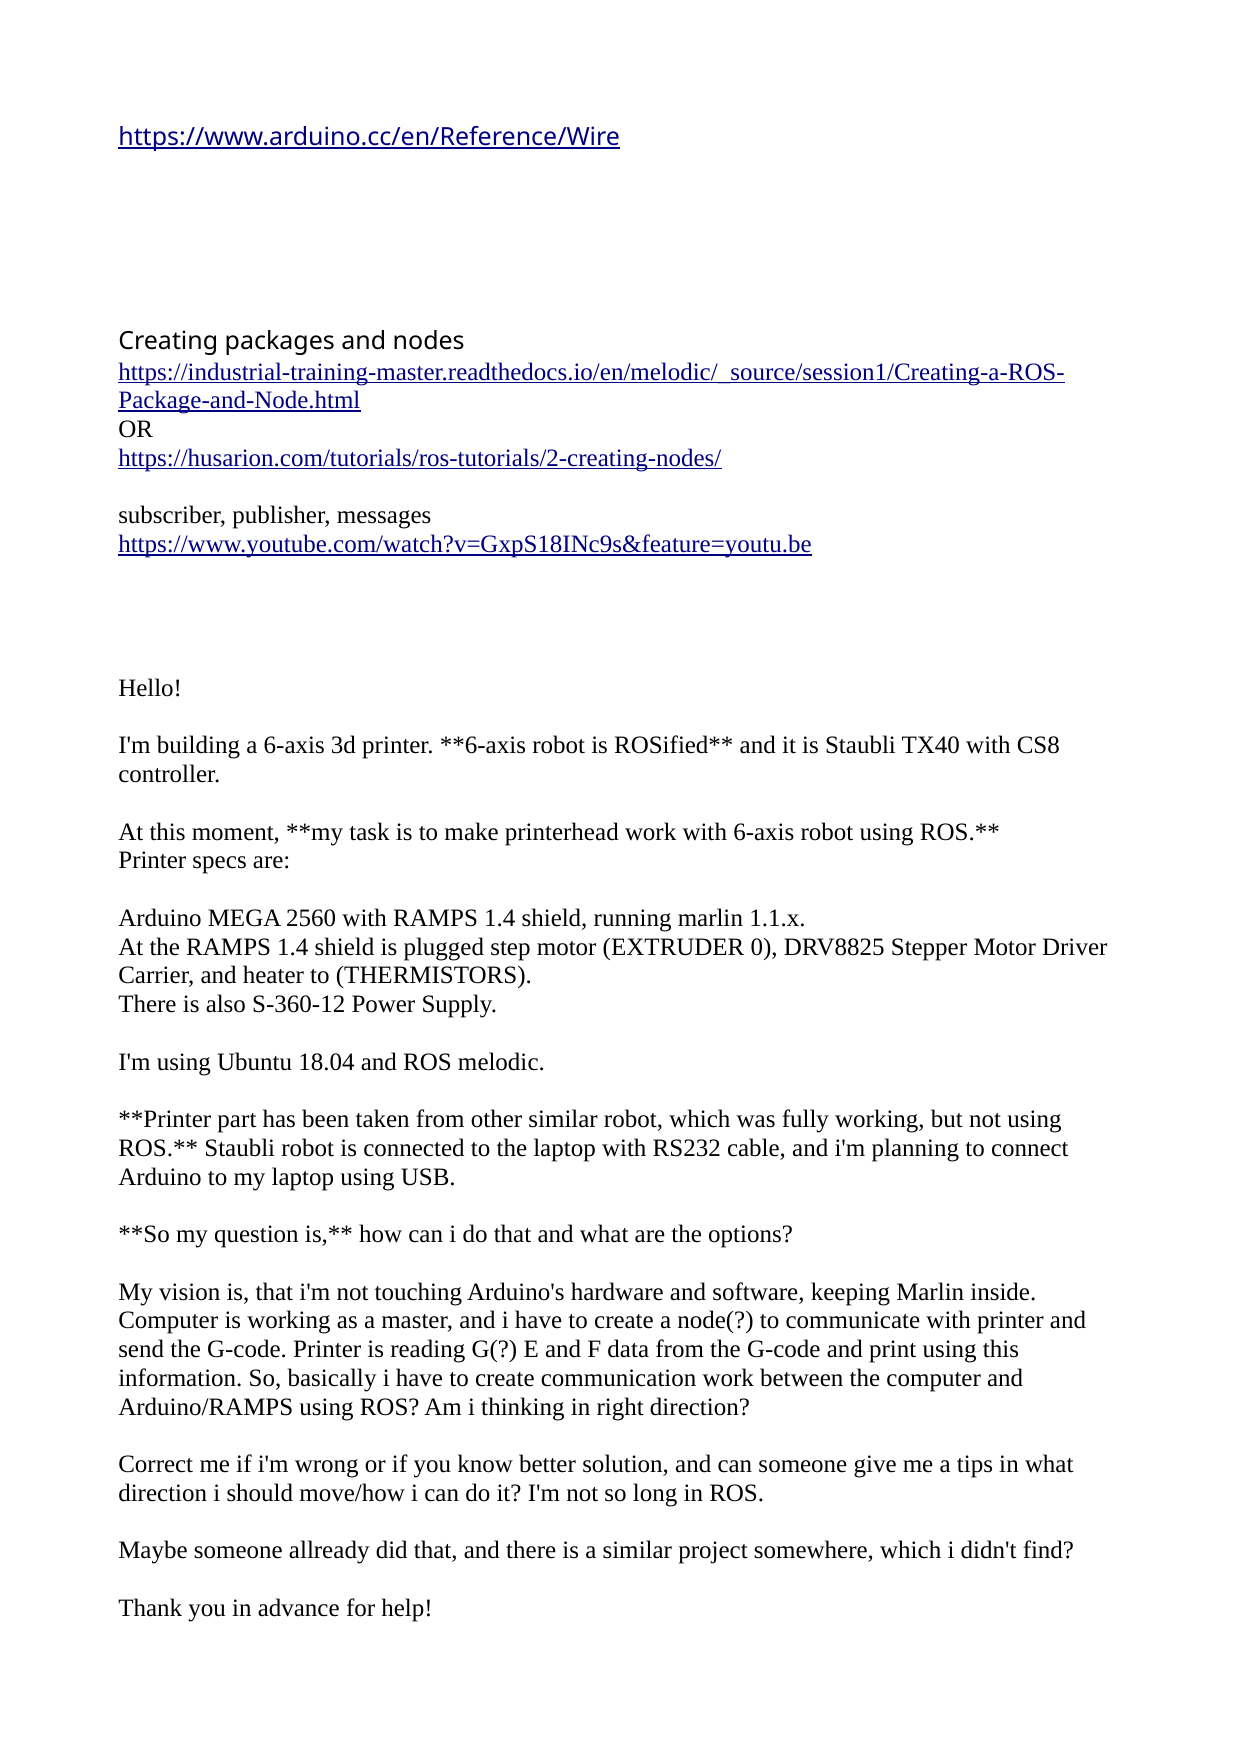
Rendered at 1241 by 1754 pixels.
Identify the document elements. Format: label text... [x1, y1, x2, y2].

text https://husarion.com/tutorials/ros-tutorials/2-creating-nodes/ [118, 443, 1122, 472]
text My vision is, that i'm not touching Arduino's hardware and software, keeping Marlin inside. Computer is working as a master, and i have to create a node(?) to communicate with printer and send the G-code. Printer is reading G(?) E and F data from the G-code and print using this information. So, basically i have to create communication work between the computer and Arduino/RAMPS using ROS? Am i thinking in right direction? [118, 1277, 1122, 1420]
text Maybe someone allready did that, and there is a similar project somewhere, which i didn't find? [118, 1535, 1122, 1564]
text https://www.youtube.com/watch?v=GxpS18INc9s&feature=youtu.be [118, 529, 1122, 558]
text Creating packages and nodes https://industrial-training-master.readthedocs.io/en/melodic/_source/session1/Creating-a-ROS-Package-and-Node.html [118, 322, 1122, 414]
text I'm using Ubuntu 18.04 and ROS melodic. [118, 1047, 1122, 1075]
text Arduino MEGA 2560 with RAMPS 1.4 shield, running marlin 1.1.x. [118, 903, 1122, 932]
text https://www.arduino.cc/en/Reference/Wire [118, 118, 1122, 152]
text At this moment, **my task is to make printerhead work with 6-axis robot using ROS.** [118, 817, 1122, 845]
text Printer specs are: [118, 845, 1122, 874]
text I'm building a 6-axis 3d printer. **6-axis robot is ROSified** and it is Staubli TX40 with CS8 controller. [118, 730, 1122, 788]
text **So my question is,** how can i do that and what are the options? [118, 1219, 1122, 1248]
text Thank you in advance for help! [118, 1593, 1122, 1622]
text There is also S-360-12 Power Supply. [118, 989, 1122, 1018]
text **Printer part has been taken from other similar robot, which was fully working, but not using ROS.** Staubli robot is connected to the laptop with RS232 cable, and i'm planning to connect Arduino to my laptop using USB. [118, 1104, 1122, 1190]
text At the RAMPS 1.4 shield is plugged step motor (EXTRUDER 0), DRV8825 Stepper Motor Driver Carrier, and heater to (THERMISTORS). [118, 932, 1122, 989]
text subscriber, publisher, messages [118, 500, 1122, 529]
text OR [118, 414, 1122, 443]
text Hello! [118, 673, 1122, 702]
text Correct me if i'm wrong or if you know better solution, and can someone give me a tips in what direction i should move/how i can do it? I'm not so long in ROS. [118, 1449, 1122, 1507]
